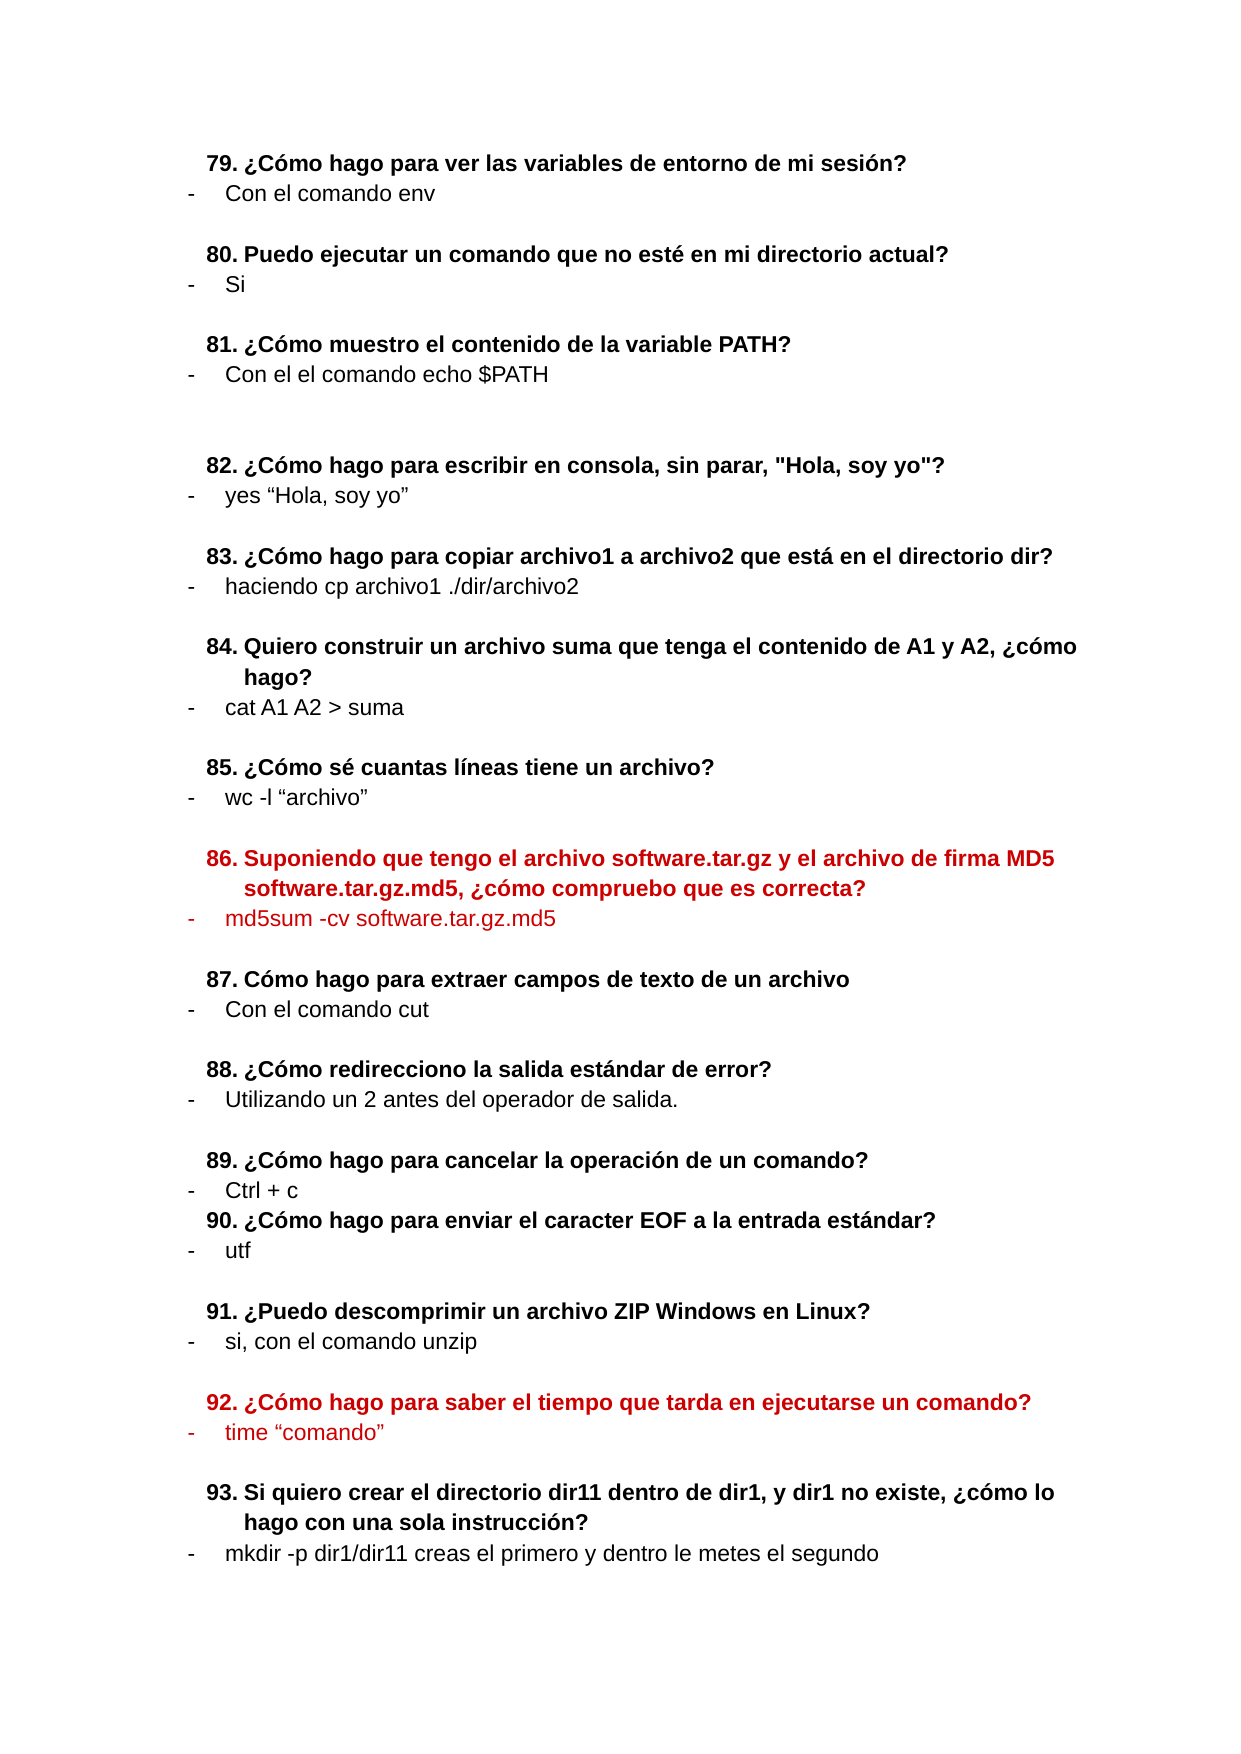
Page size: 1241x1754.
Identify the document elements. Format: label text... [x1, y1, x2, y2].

list ¿Cómo hago para saber el tiempo que tarda en ejecutarse un comando? [206, 1388, 1090, 1415]
list ¿Cómo hago para enviar el caracter EOF a la entrada estándar? [206, 1207, 1090, 1234]
list ¿Puedo descomprimir un archivo ZIP Windows en Linux? [206, 1298, 1090, 1324]
list Cómo hago para extraer campos de texto de un archivo [206, 966, 1090, 992]
list Puedo ejecutar un comando que no esté en mi directorio actual? [206, 241, 1090, 267]
list Si [187, 271, 1090, 297]
list ¿Cómo redirecciono la salida estándar de error? [206, 1056, 1090, 1083]
list si, con el comando unzip [187, 1328, 1090, 1354]
list haciendo cp archivo1 ./dir/archivo2 [187, 573, 1090, 599]
list mkdir -p dir1/dir11 creas el primero y dentro le metes el segundo [187, 1539, 1090, 1566]
list ¿Cómo hago para copiar archivo1 a archivo2 que está en el directorio dir? [206, 543, 1090, 569]
list wc -l “archivo” [187, 784, 1090, 811]
list md5sum -cv software.tar.gz.md5 [187, 905, 1090, 932]
list ¿Cómo hago para cancelar la operación de un comando? [206, 1147, 1090, 1173]
list ¿Cómo hago para escribir en consola, sin parar, "Hola, soy yo"? [206, 452, 1090, 478]
list time “comando” [187, 1419, 1090, 1445]
list Si quiero crear el directorio dir11 dentro de dir1, y dir1 no existe, ¿cómo lo hago con una sola instrucción? [206, 1479, 1090, 1536]
list ¿Cómo muestro el contenido de la variable PATH? [206, 331, 1090, 358]
list Quiero construir un archivo suma que tenga el contenido de A1 y A2, ¿cómo hago? [206, 633, 1090, 690]
list Utilizando un 2 antes del operador de salida. [187, 1086, 1090, 1113]
list Con el comando env [187, 180, 1090, 207]
list Con el comando cut [187, 996, 1090, 1022]
list cat A1 A2 > suma [187, 694, 1090, 720]
list Suponiendo que tengo el archivo software.tar.gz y el archivo de firma MD5 software.tar.gz.md5, ¿cómo compruebo que es correcta? [206, 845, 1090, 901]
list ¿Cómo sé cuantas líneas tiene un archivo? [206, 754, 1090, 781]
list ¿Cómo hago para ver las variables de entorno de mi sesión? [206, 150, 1090, 176]
list yes “Hola, soy yo” [187, 482, 1090, 509]
list utf [187, 1237, 1090, 1264]
list Con el el comando echo $PATH [187, 361, 1090, 388]
list Ctrl + c [187, 1177, 1090, 1203]
